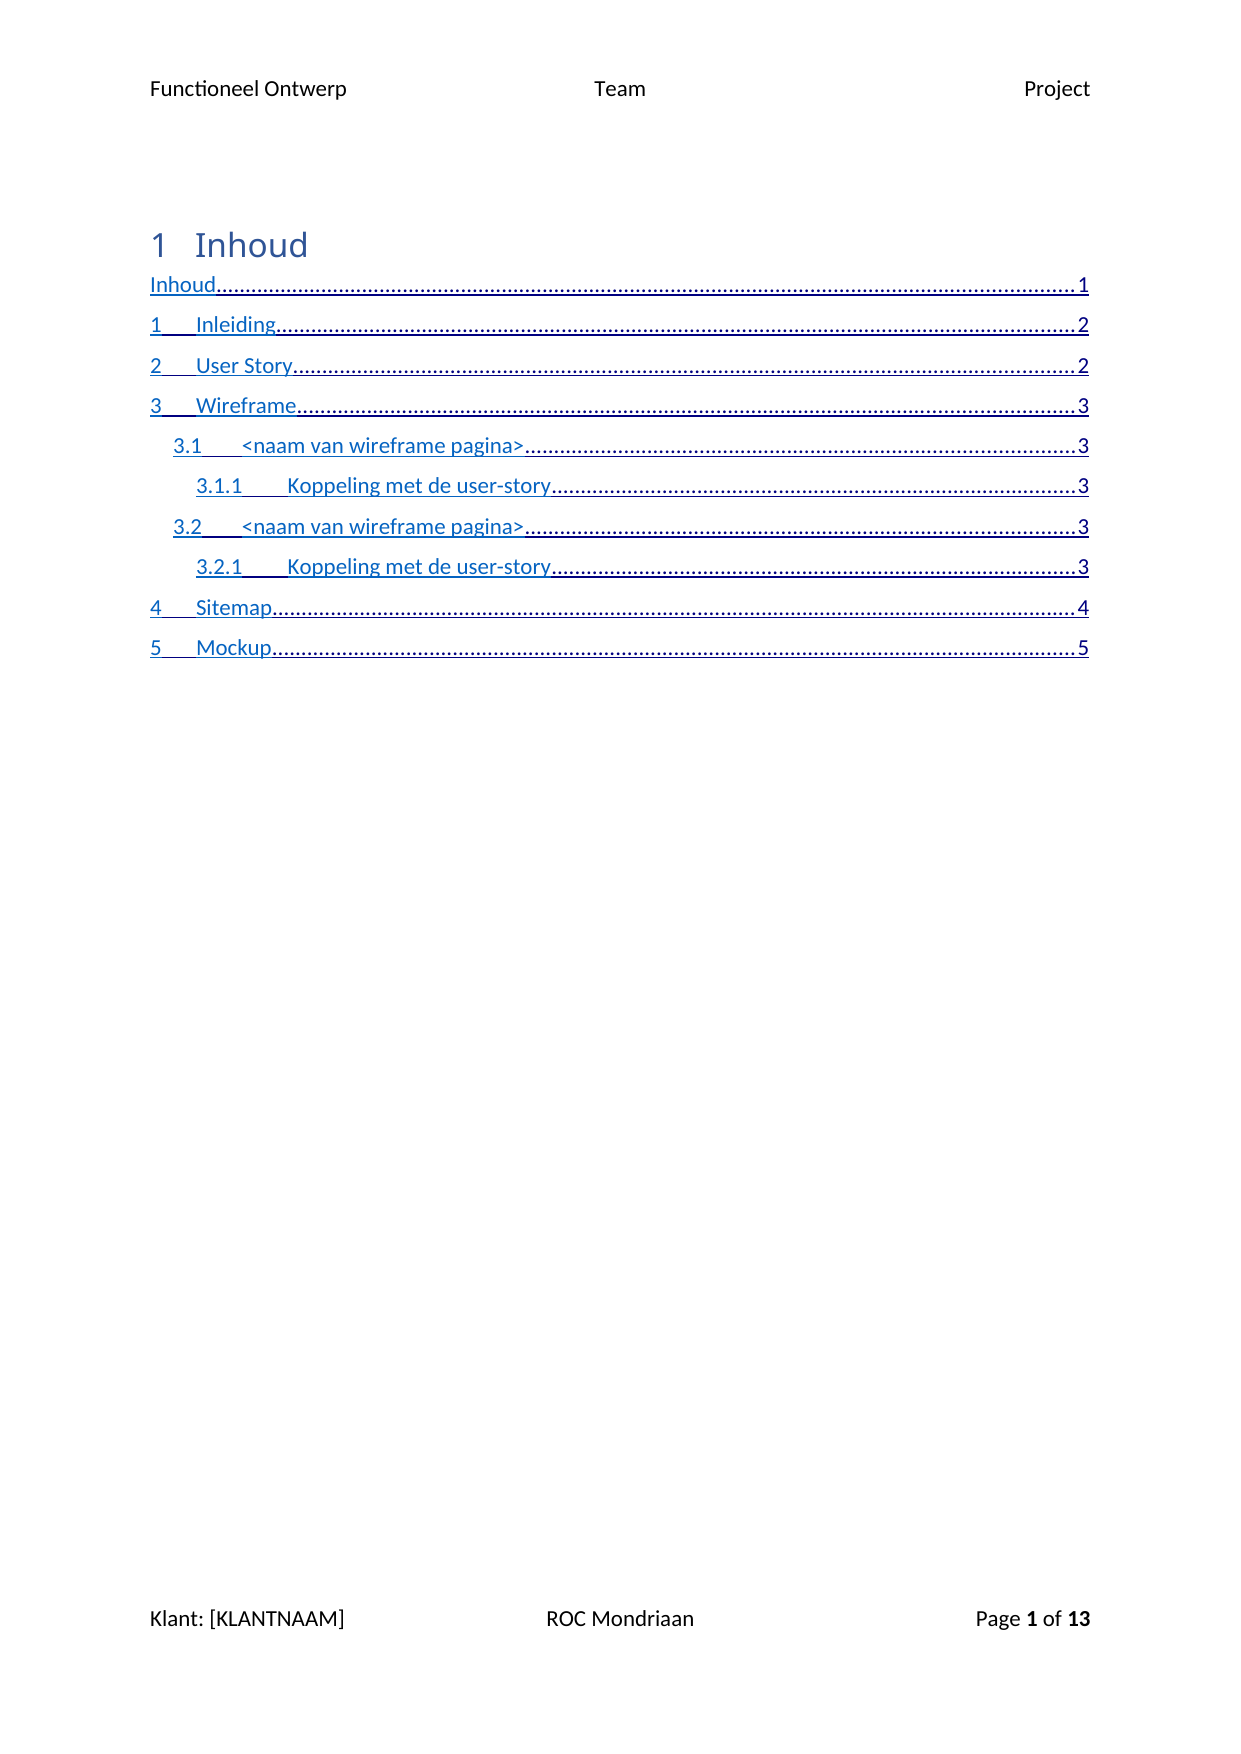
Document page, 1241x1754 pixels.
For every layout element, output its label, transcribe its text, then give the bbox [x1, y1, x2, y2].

text 5 Mockup 5 [150, 633, 1090, 661]
text Inhoud 1 [150, 270, 1090, 298]
text 3.1.1 Koppeling met de user-story 3 [196, 472, 1090, 500]
text 3.1 <naam van wireframe pagina> 3 [173, 431, 1090, 459]
text 2 User Story 2 [150, 351, 1090, 379]
text 4 Sitemap 4 [150, 593, 1090, 621]
text 3.2 <naam van wireframe pagina> 3 [173, 512, 1090, 540]
text 3 Wireframe 3 [150, 391, 1090, 419]
subtitle Inhoud [150, 222, 1090, 267]
text 3.2.1 Koppeling met de user-story 3 [196, 552, 1090, 580]
text 1 Inleiding 2 [150, 310, 1090, 338]
